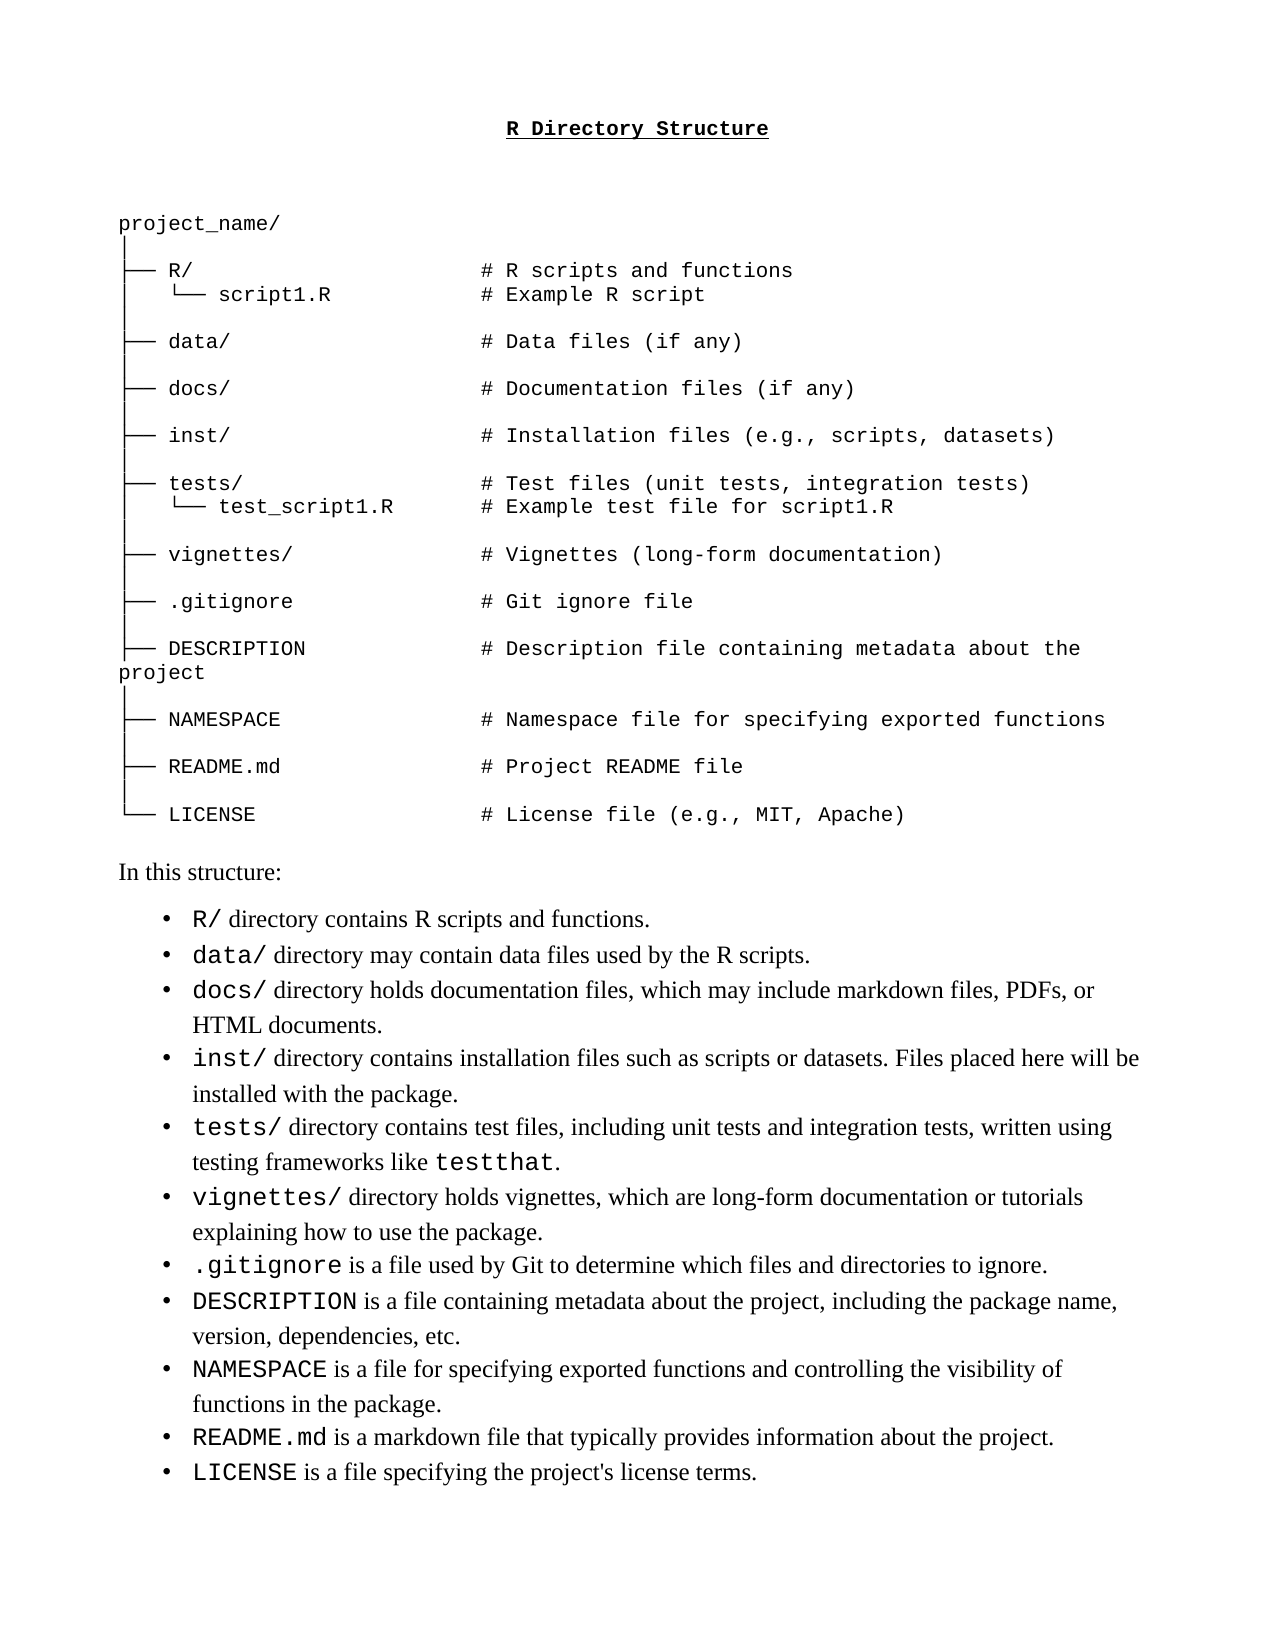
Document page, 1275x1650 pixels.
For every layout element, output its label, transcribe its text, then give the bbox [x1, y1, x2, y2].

text │ [118, 520, 1157, 544]
list inst/ directory contains installation files such as scripts or datasets. Files placed here will be installed with the package. [162, 1043, 1157, 1107]
list NAMESPACE is a file for specifying exported functions and controlling the visibility of functions in the package. [162, 1354, 1157, 1418]
text ├── inst/ # Installation files (e.g., scripts, datasets) [118, 426, 1157, 449]
text ├── tests/ # Test files (unit tests, integration tests) [125, 473, 1157, 496]
list tests/ directory contains test files, including unit tests and integration tests, written using testing frameworks like testthat. [162, 1112, 1157, 1178]
text ├── DESCRIPTION # Description file containing metadata about the project [118, 638, 1157, 686]
list docs/ directory holds documentation files, which may include markdown files, PDFs, or HTML documents. [162, 975, 1157, 1039]
text R Directory Structure [118, 118, 1157, 142]
list .gitignore is a file used by Git to determine which files and directories to ignore. [162, 1250, 1157, 1281]
text ├── data/ # Data files (if any) [125, 331, 1157, 354]
text ├── NAMESPACE # Namespace file for specifying exported functions [118, 709, 1157, 733]
text │ [125, 615, 1157, 638]
text │ [125, 733, 1157, 757]
text │ [125, 686, 1157, 709]
text │ └── script1.R # Example R script [125, 284, 1157, 307]
text ├── R/ # R scripts and functions [118, 260, 1157, 284]
text │ [125, 402, 1157, 426]
text ├── vignettes/ # Vignettes (long-form documentation) [125, 544, 1157, 567]
text │ [118, 567, 1157, 591]
list data/ directory may contain data files used by the R scripts. [162, 940, 1157, 971]
text │ [118, 733, 124, 757]
text │ [118, 354, 1157, 378]
list LICENSE is a file specifying the project's license terms. [162, 1457, 1157, 1488]
list R/ directory contains R scripts and functions. [162, 904, 1157, 935]
text │ [118, 780, 1157, 804]
text ├── docs/ # Documentation files (if any) [118, 378, 1157, 402]
list vignettes/ directory holds vignettes, which are long-form documentation or tutorials explaining how to use the package. [162, 1182, 1157, 1246]
list README.md is a markdown file that typically provides information about the project. [162, 1422, 1157, 1453]
text In this structure: [118, 857, 1157, 886]
text │ [118, 307, 1157, 331]
text ├── README.md # Project README file [118, 757, 1157, 780]
text │ [118, 449, 1157, 473]
text │ [118, 615, 124, 638]
text │ └── test_script1.R # Example test file for script1.R [118, 496, 1157, 520]
text project_name/ [118, 213, 1157, 236]
text │ [118, 402, 124, 426]
list DESCRIPTION is a file containing metadata about the project, including the package name, version, dependencies, etc. [162, 1286, 1157, 1349]
text └── LICENSE # License file (e.g., MIT, Apache) [118, 804, 1157, 827]
text ├── .gitignore # Git ignore file [118, 591, 1157, 615]
text │ [118, 236, 1157, 260]
text │ [118, 686, 124, 709]
